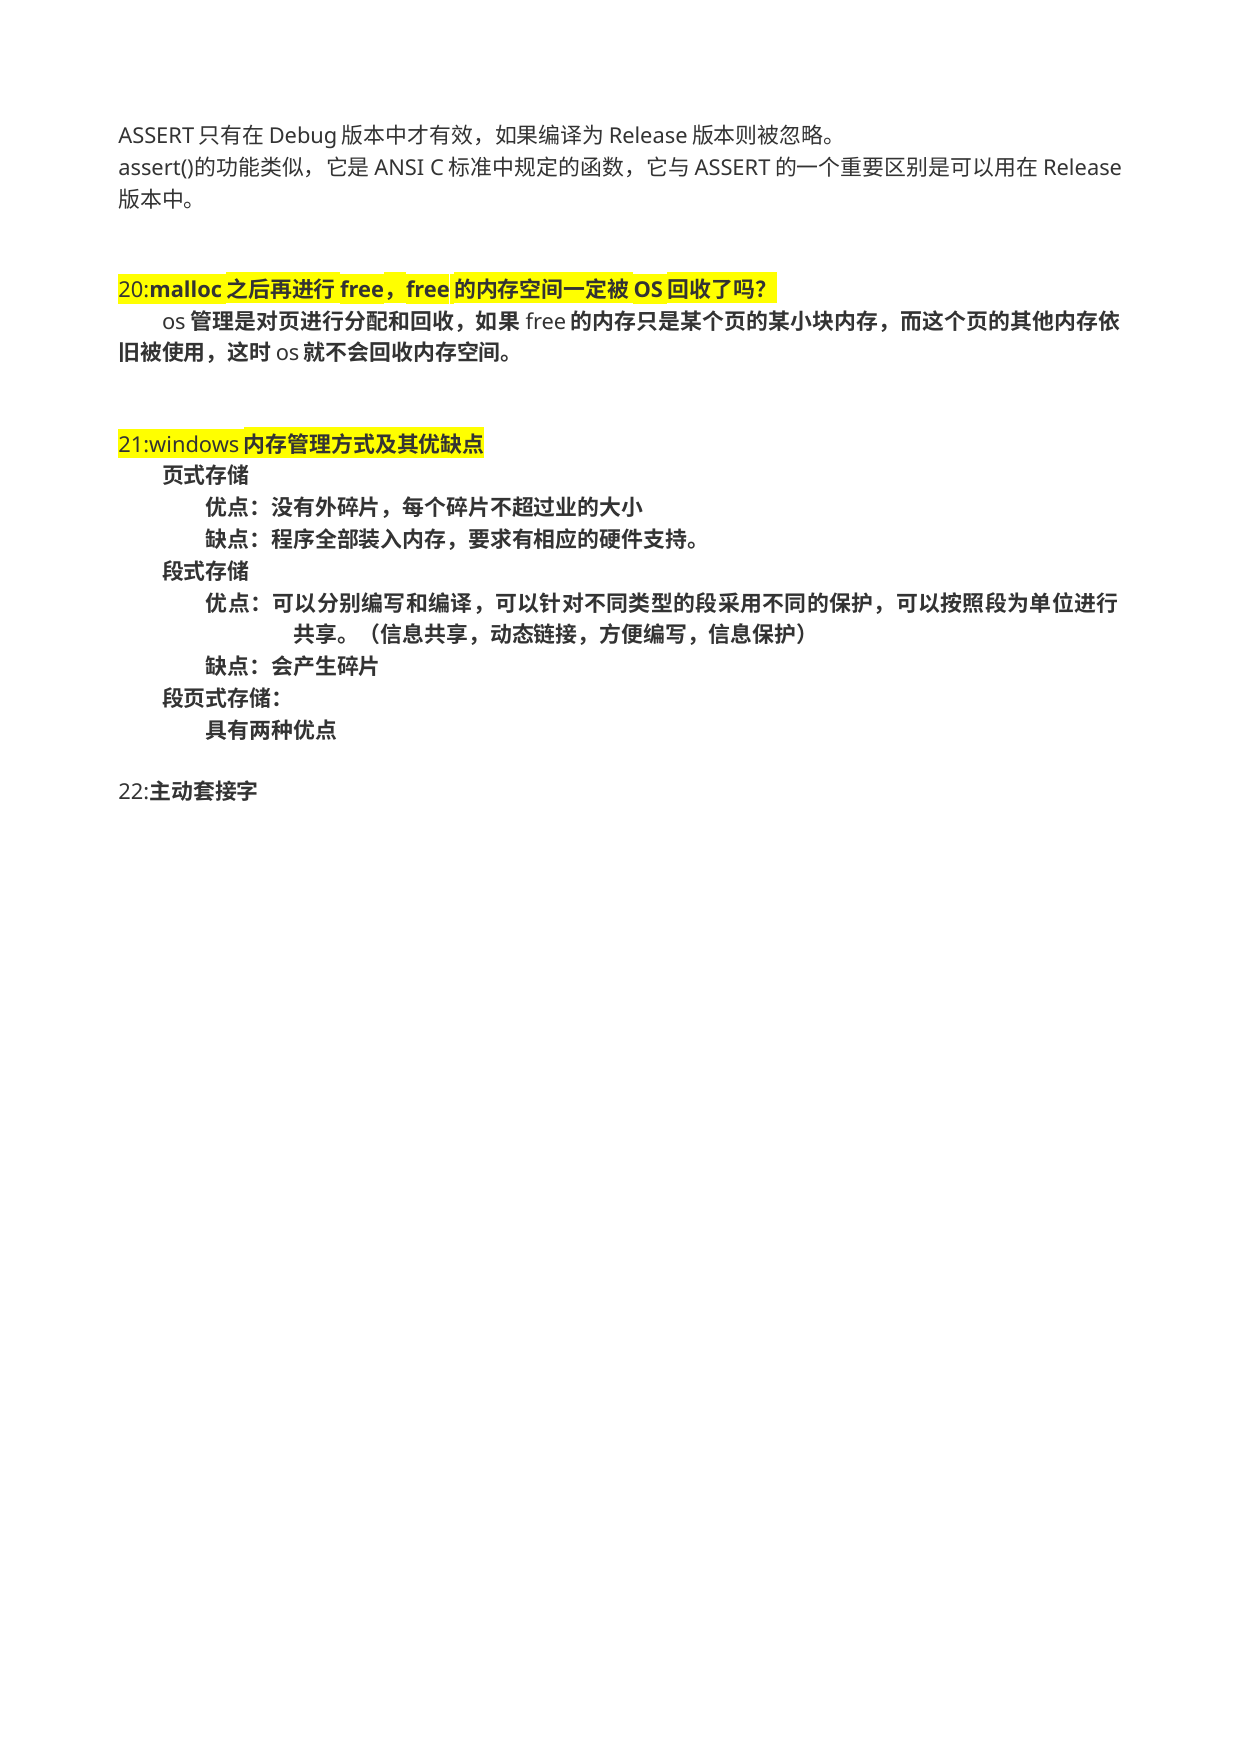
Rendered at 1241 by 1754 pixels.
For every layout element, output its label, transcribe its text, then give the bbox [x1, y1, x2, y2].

text 段式存储 [118, 554, 1122, 586]
text 22:主动套接字 [118, 774, 1122, 806]
text 21:windows内存管理方式及其优缺点 [118, 427, 1122, 458]
text 20:malloc之后再进行free，free的内存空间一定被OS回收了吗？ [118, 272, 1122, 304]
text ASSERT() 是一个调试程序时经常使用的宏，在程序运行时它计算括号内的表达式，如果表达式为FALSE (0), 程序将报告错误，并终止执行。如果表达式不为0，则继续执行后面的语句。这个宏通常原来判断程序中是否出现了明显非法的数据，如果出现了终止程序以免导致 严重后果，同时也便于查找错误。例如，变量n在程序中不应该为0，如果为0可能导致错误，你可以这样写程序： …… ASSERT( n != 0); k = 10/ n; …… ASSERT只有在Debug版本中才有效，如果编译为Release版本则被忽略。 assert()的功能类似，它是ANSI C标准中规定的函数，它与ASSERT的一个重要区别是可以用在Release版本中。 [118, 118, 1122, 242]
text os管理是对页进行分配和回收，如果free的内存只是某个页的某小块内存，而这个页的其他内存依旧被使用，这时os就不会回收内存空间。 [118, 304, 1122, 367]
text 缺点：程序全部装入内存，要求有相应的硬件支持。 [118, 522, 1122, 554]
text 缺点：会产生碎片 [118, 649, 1122, 681]
text 优点：没有外碎片，每个碎片不超过业的大小 [118, 490, 1122, 522]
text 页式存储 [118, 458, 1122, 490]
text 具有两种优点 [118, 713, 1122, 744]
text 优点：可以分别编写和编译，可以针对不同类型的段采用不同的保护，可以按照段为单位进行 共享。（信息共享，动态链接，方便编写，信息保护） [118, 586, 1122, 649]
text 段页式存储： [118, 681, 1122, 713]
